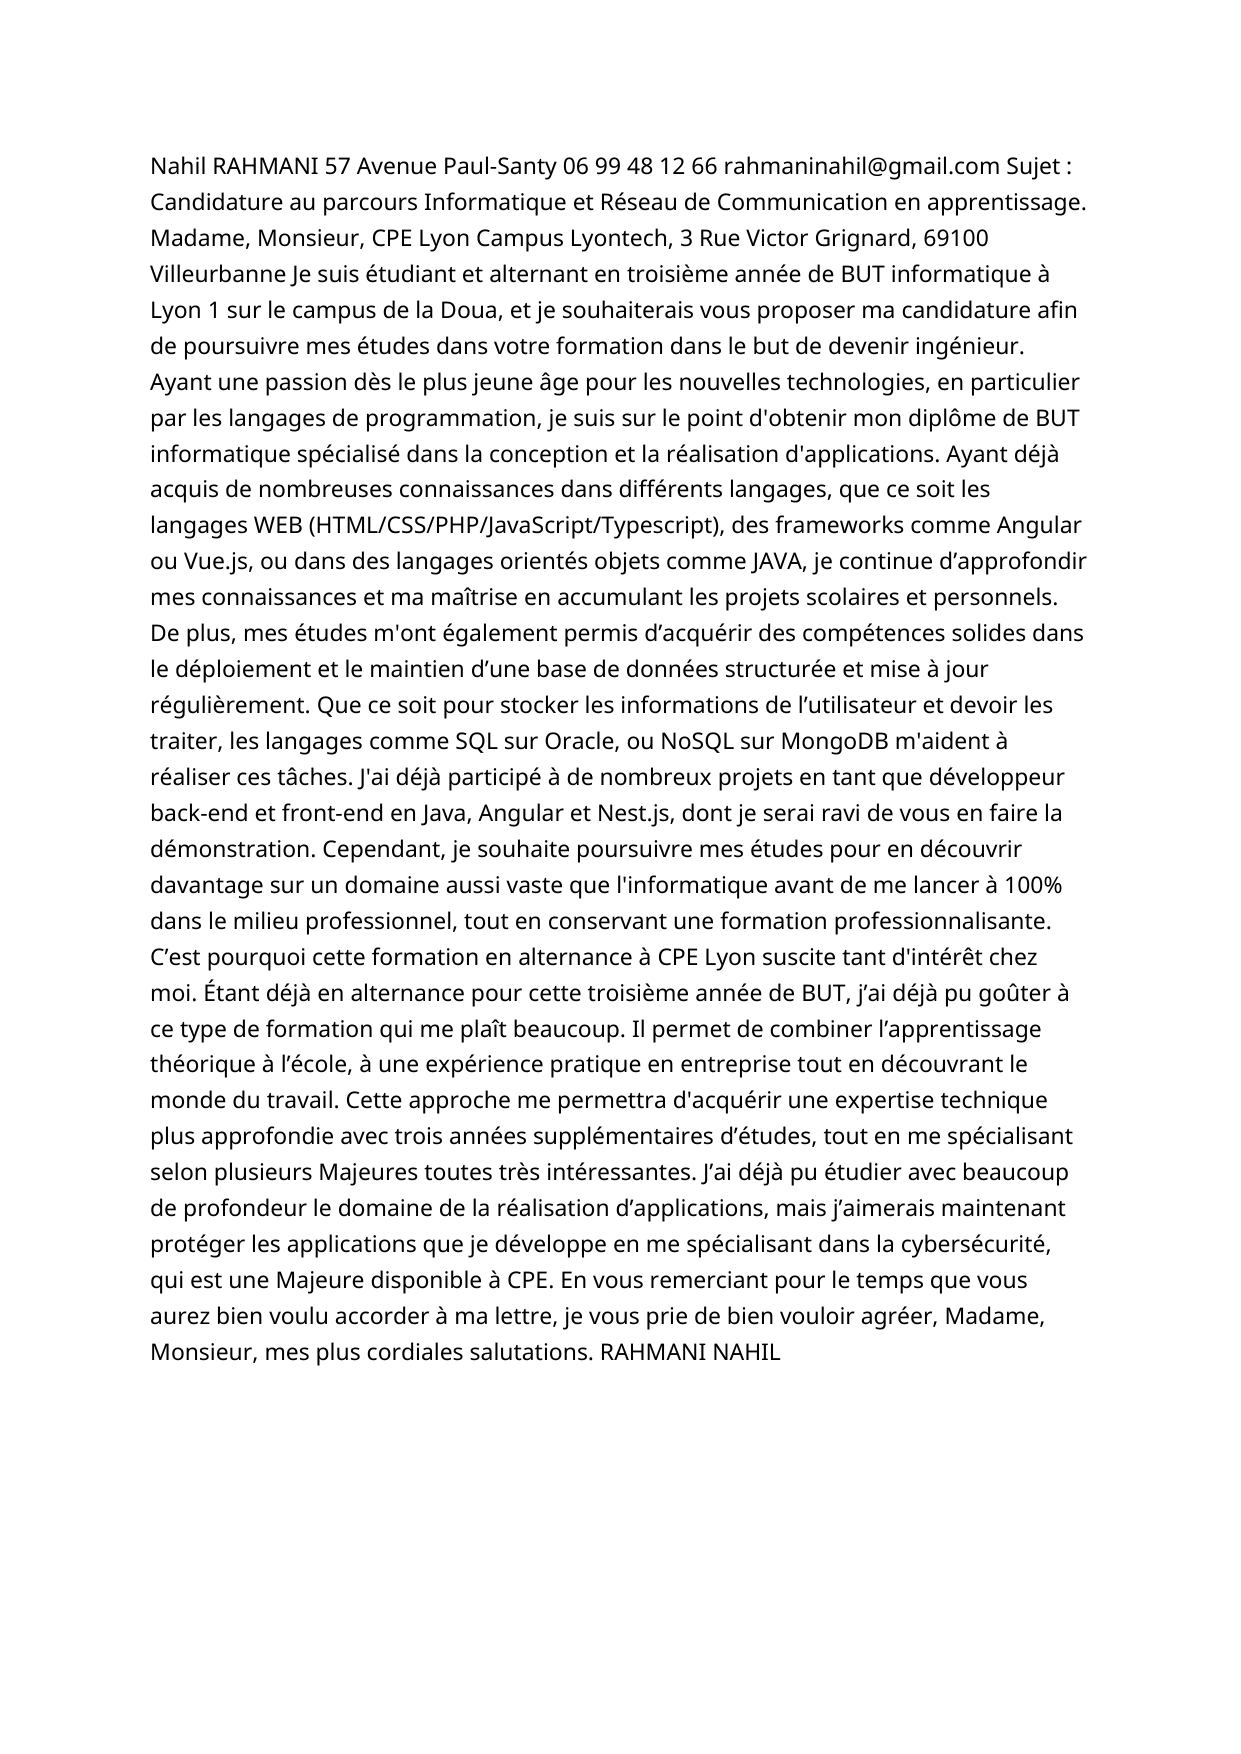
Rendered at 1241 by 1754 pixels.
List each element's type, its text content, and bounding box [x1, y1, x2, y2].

text Nahil RAHMANI 57 Avenue Paul-Santy 06 99 48 12 66 rahmaninahil@gmail.com Sujet : Candidature au parcours Informatique et Réseau de Communication en apprentissage. Madame, Monsieur, CPE Lyon Campus Lyontech, 3 Rue Victor Grignard, 69100 Villeurbanne Je suis étudiant et alternant en troisième année de BUT informatique à Lyon 1 sur le campus de la Doua, et je souhaiterais vous proposer ma candidature afin de poursuivre mes études dans votre formation dans le but de devenir ingénieur. Ayant une passion dès le plus jeune âge pour les nouvelles technologies, en particulier par les langages de programmation, je suis sur le point d'obtenir mon diplôme de BUT informatique spécialisé dans la conception et la réalisation d'applications. Ayant déjà acquis de nombreuses connaissances dans différents langages, que ce soit les langages WEB (HTML/CSS/PHP/JavaScript/Typescript), des frameworks comme Angular ou Vue.js, ou dans des langages orientés objets comme JAVA, je continue d’approfondir mes connaissances et ma maîtrise en accumulant les projets scolaires et personnels. De plus, mes études m'ont également permis d’acquérir des compétences solides dans le déploiement et le maintien d’une base de données structurée et mise à jour régulièrement. Que ce soit pour stocker les informations de l’utilisateur et devoir les traiter, les langages comme SQL sur Oracle, ou NoSQL sur MongoDB m'aident à réaliser ces tâches. J'ai déjà participé à de nombreux projets en tant que développeur back-end et front-end en Java, Angular et Nest.js, dont je serai ravi de vous en faire la démonstration. Cependant, je souhaite poursuivre mes études pour en découvrir davantage sur un domaine aussi vaste que l'informatique avant de me lancer à 100% dans le milieu professionnel, tout en conservant une formation professionnalisante. C’est pourquoi cette formation en alternance à CPE Lyon suscite tant d'intérêt chez moi. Étant déjà en alternance pour cette troisième année de BUT, j’ai déjà pu goûter à ce type de formation qui me plaît beaucoup. Il permet de combiner l’apprentissage théorique à l’école, à une expérience pratique en entreprise tout en découvrant le monde du travail. Cette approche me permettra d'acquérir une expertise technique plus approfondie avec trois années supplémentaires d’études, tout en me spécialisant selon plusieurs Majeures toutes très intéressantes. J’ai déjà pu étudier avec beaucoup de profondeur le domaine de la réalisation d’applications, mais j’aimerais maintenant protéger les applications que je développe en me spécialisant dans la cybersécurité, qui est une Majeure disponible à CPE. En vous remerciant pour le temps que vous aurez bien voulu accorder à ma lettre, je vous prie de bien vouloir agréer, Madame, Monsieur, mes plus cordiales salutations. RAHMANI NAHIL [150, 150, 1090, 1367]
